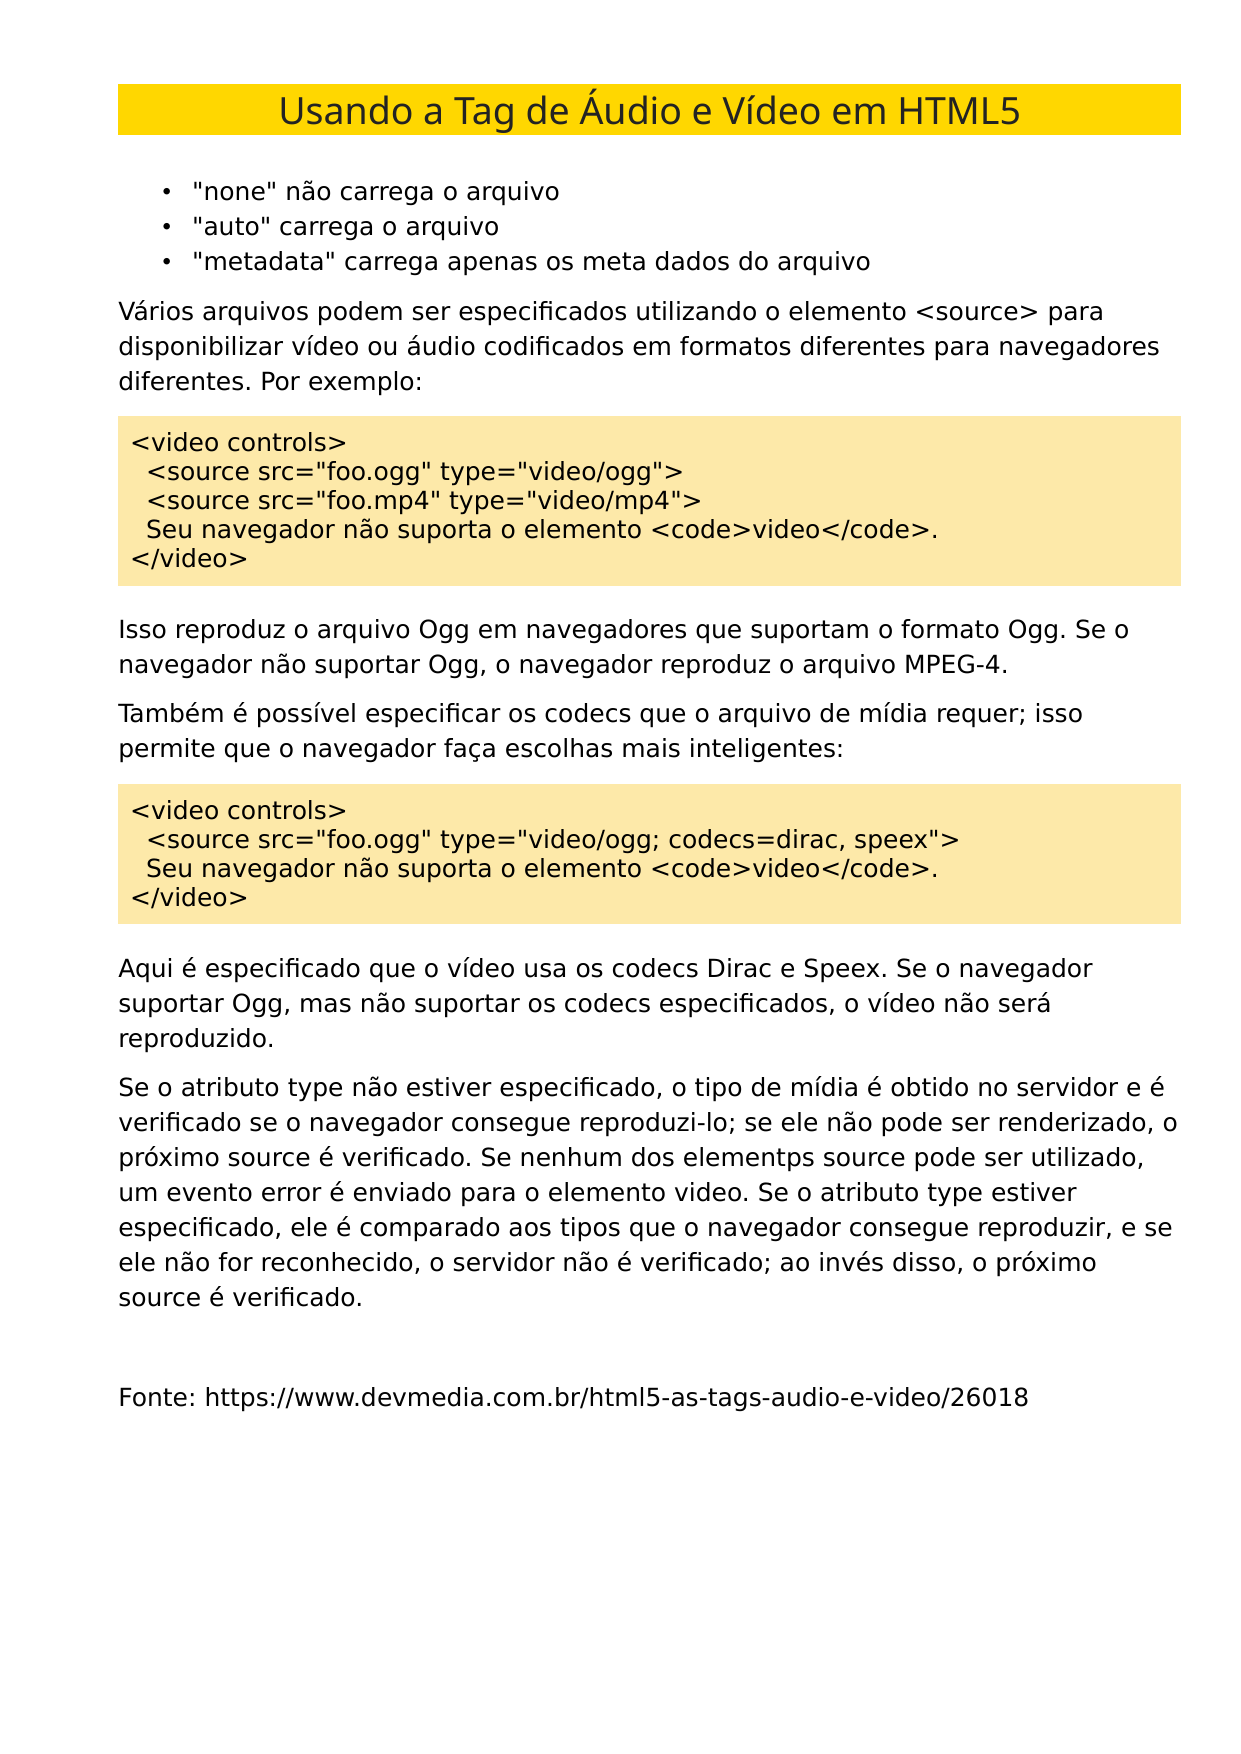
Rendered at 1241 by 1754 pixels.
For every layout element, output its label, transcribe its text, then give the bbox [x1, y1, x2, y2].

text Isso reproduz o arquivo Ogg em navegadores que suportam o formato Ogg. Se o navegador não suportar Ogg, o navegador reproduz o arquivo MPEG-4. [118, 615, 1181, 679]
text <source src="foo.ogg" type="video/ogg; codecs=dirac, speex"> [118, 825, 1181, 854]
text </video> [118, 883, 1181, 924]
text Também é possível especificar os codecs que o arquivo de mídia requer; isso permite que o navegador faça escolhas mais inteligentes: [118, 700, 1181, 764]
text <source src="foo.mp4" type="video/mp4"> [118, 486, 1181, 516]
text Fonte: https://www.devmedia.com.br/html5-as-tags-audio-e-video/26018 [118, 1383, 1181, 1412]
text Vários arquivos podem ser especificados utilizando o elemento <source> para disponibilizar vídeo ou áudio codificados em formatos diferentes para navegadores diferentes. Por exemplo: [118, 297, 1181, 396]
list "metadata" carrega apenas os meta dados do arquivo [162, 247, 1181, 276]
list "none" não carrega o arquivo [162, 177, 1181, 206]
text <video controls> [118, 784, 1181, 825]
text <video controls> [118, 416, 1181, 457]
list "auto" carrega o arquivo [162, 212, 1181, 241]
text Se o atributo type não estiver especificado, o tipo de mídia é obtido no servidor e é verificado se o navegador consegue reproduzi-lo; se ele não pode ser renderizado, o próximo source é verificado. Se nenhum dos elementps source pode ser utilizado, um evento error é enviado para o elemento video. Se o atributo type estiver especificado, ele é comparado aos tipos que o navegador consegue reproduzir, e se ele não for reconhecido, o servidor não é verificado; ao invés disso, o próximo source é verificado. [118, 1073, 1181, 1313]
text Seu navegador não suporta o elemento <code>video</code>. [118, 516, 1181, 545]
text Seu navegador não suporta o elemento <code>video</code>. [118, 854, 1181, 883]
text <source src="foo.ogg" type="video/ogg"> [118, 457, 1181, 486]
text </video> [118, 545, 1181, 586]
text Aqui é especificado que o vídeo usa os codecs Dirac e Speex. Se o navegador suportar Ogg, mas não suportar os codecs especificados, o vídeo não será reproduzido. [118, 954, 1181, 1053]
